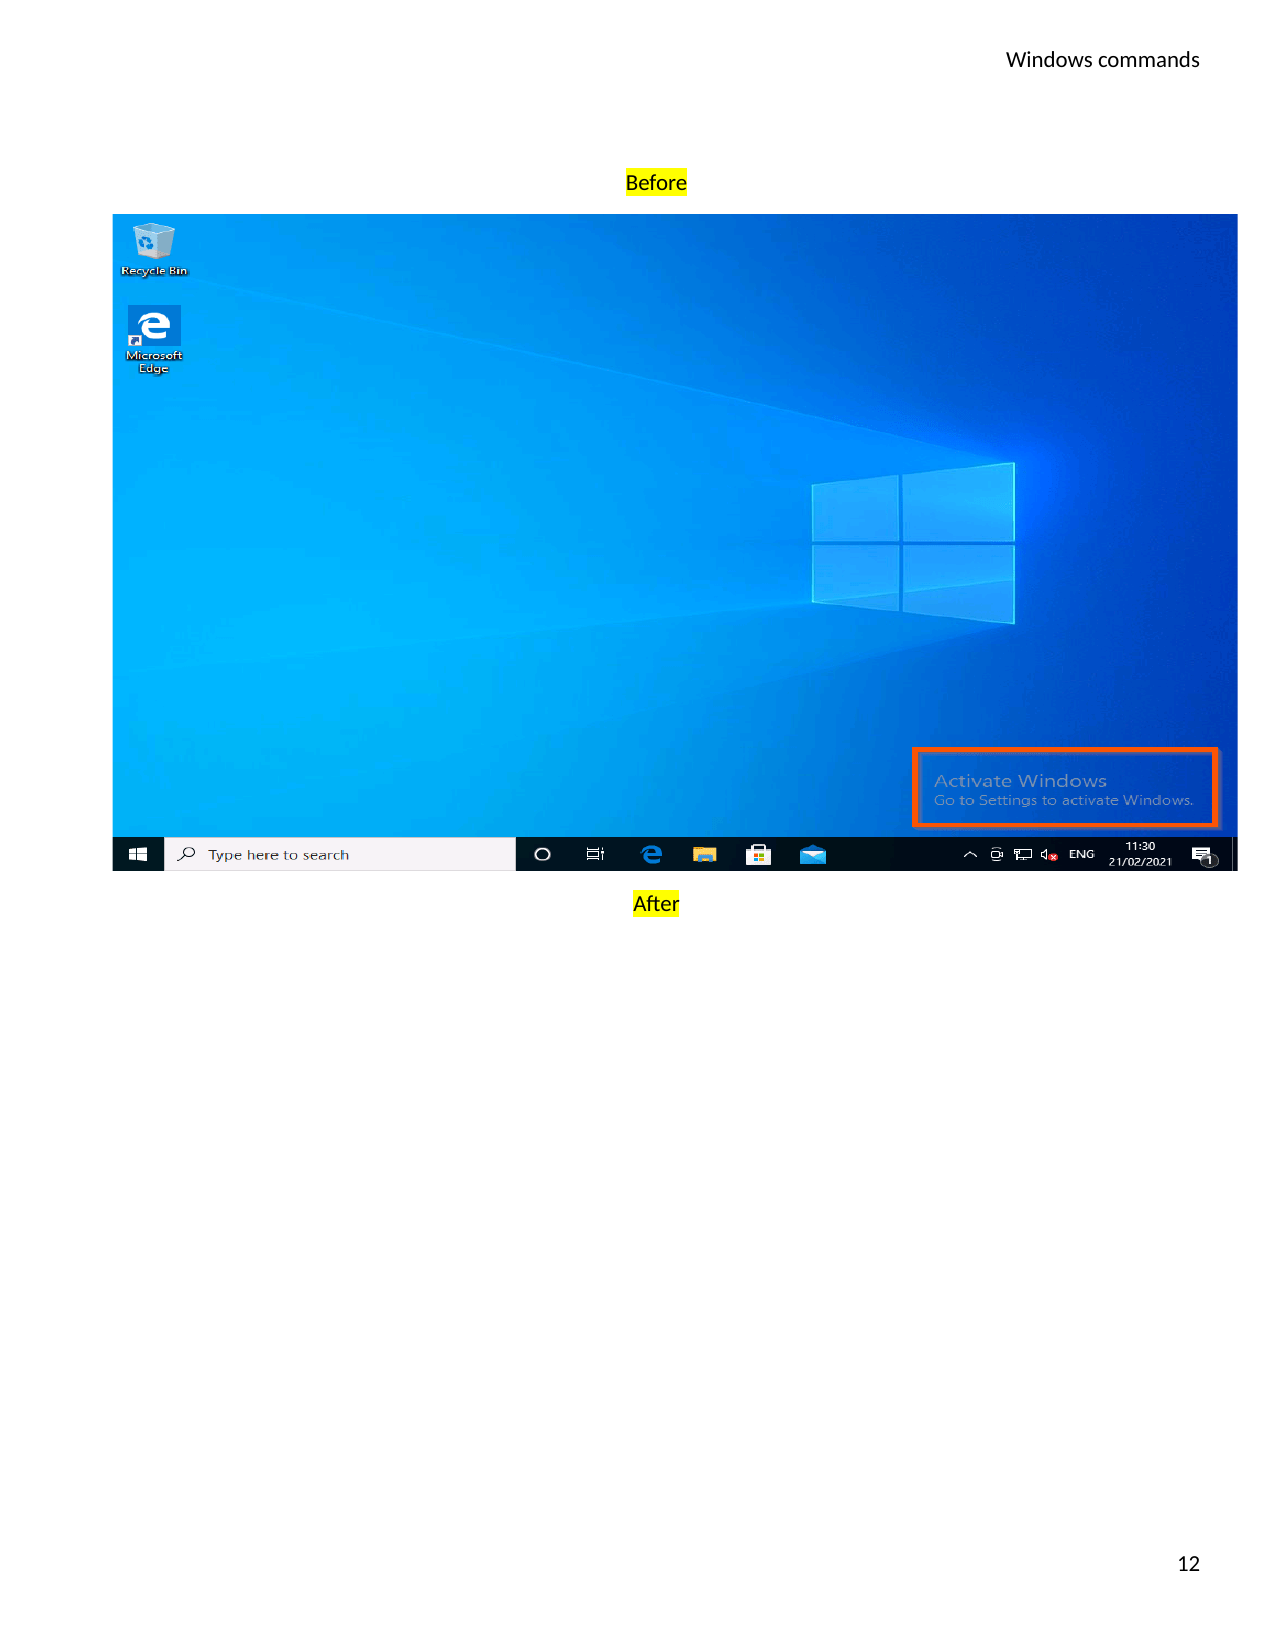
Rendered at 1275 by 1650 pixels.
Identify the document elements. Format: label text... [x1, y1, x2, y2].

text Before [112, 168, 1200, 196]
text After [112, 889, 1200, 917]
